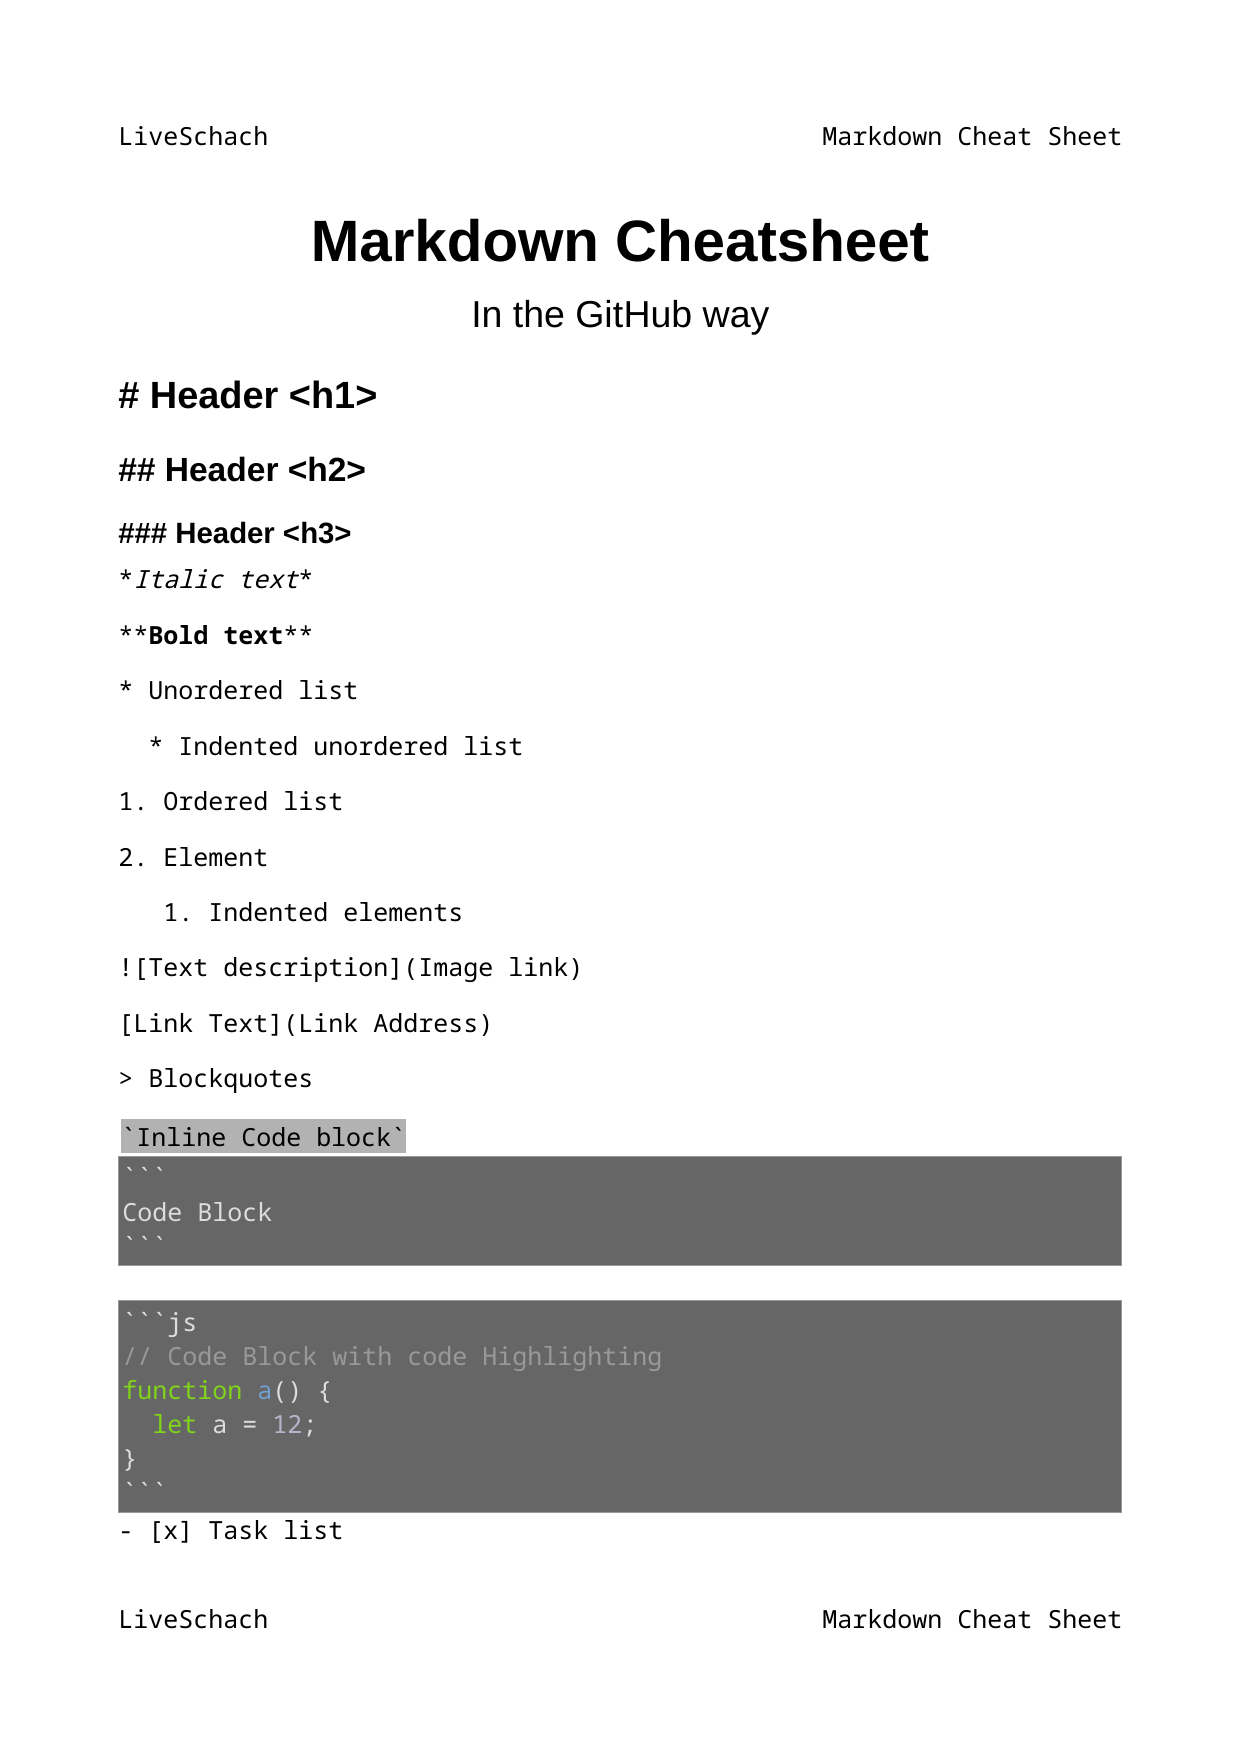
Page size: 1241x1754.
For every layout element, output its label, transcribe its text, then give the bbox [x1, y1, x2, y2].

text ``` [119, 1224, 1121, 1265]
text ![Text description](Image link) [118, 950, 1122, 984]
text 2. Element [118, 839, 1122, 873]
text - [x] Task list [118, 1513, 1122, 1547]
text ```js [119, 1301, 1121, 1334]
text > Blockquotes [118, 1061, 1122, 1095]
subtitle ### Header <h3> [118, 516, 1122, 549]
text 1. Indented elements [118, 894, 1122, 929]
text **Bold text** [118, 617, 1122, 652]
text function a() { let a = 12; } [119, 1368, 1121, 1471]
title Markdown Cheatsheet [118, 207, 1122, 274]
subtitle # Header <h1> [118, 373, 1122, 417]
text ``` [119, 1157, 1121, 1190]
text // Code Block with code Highlighting [119, 1334, 1121, 1368]
text ``` [119, 1471, 1121, 1512]
subtitle ## Header <h2> [118, 450, 1122, 489]
subtitle In the GitHub way [118, 292, 1122, 336]
text 1. Ordered list [118, 784, 1122, 818]
text [Link Text](Link Address) [118, 1005, 1122, 1039]
text `Inline Code block` [118, 1116, 1122, 1156]
text * Indented unordered list [118, 728, 1122, 762]
text Code Block [119, 1190, 1121, 1224]
text *Italic text* [118, 562, 1122, 596]
text * Unordered list [118, 673, 1122, 707]
